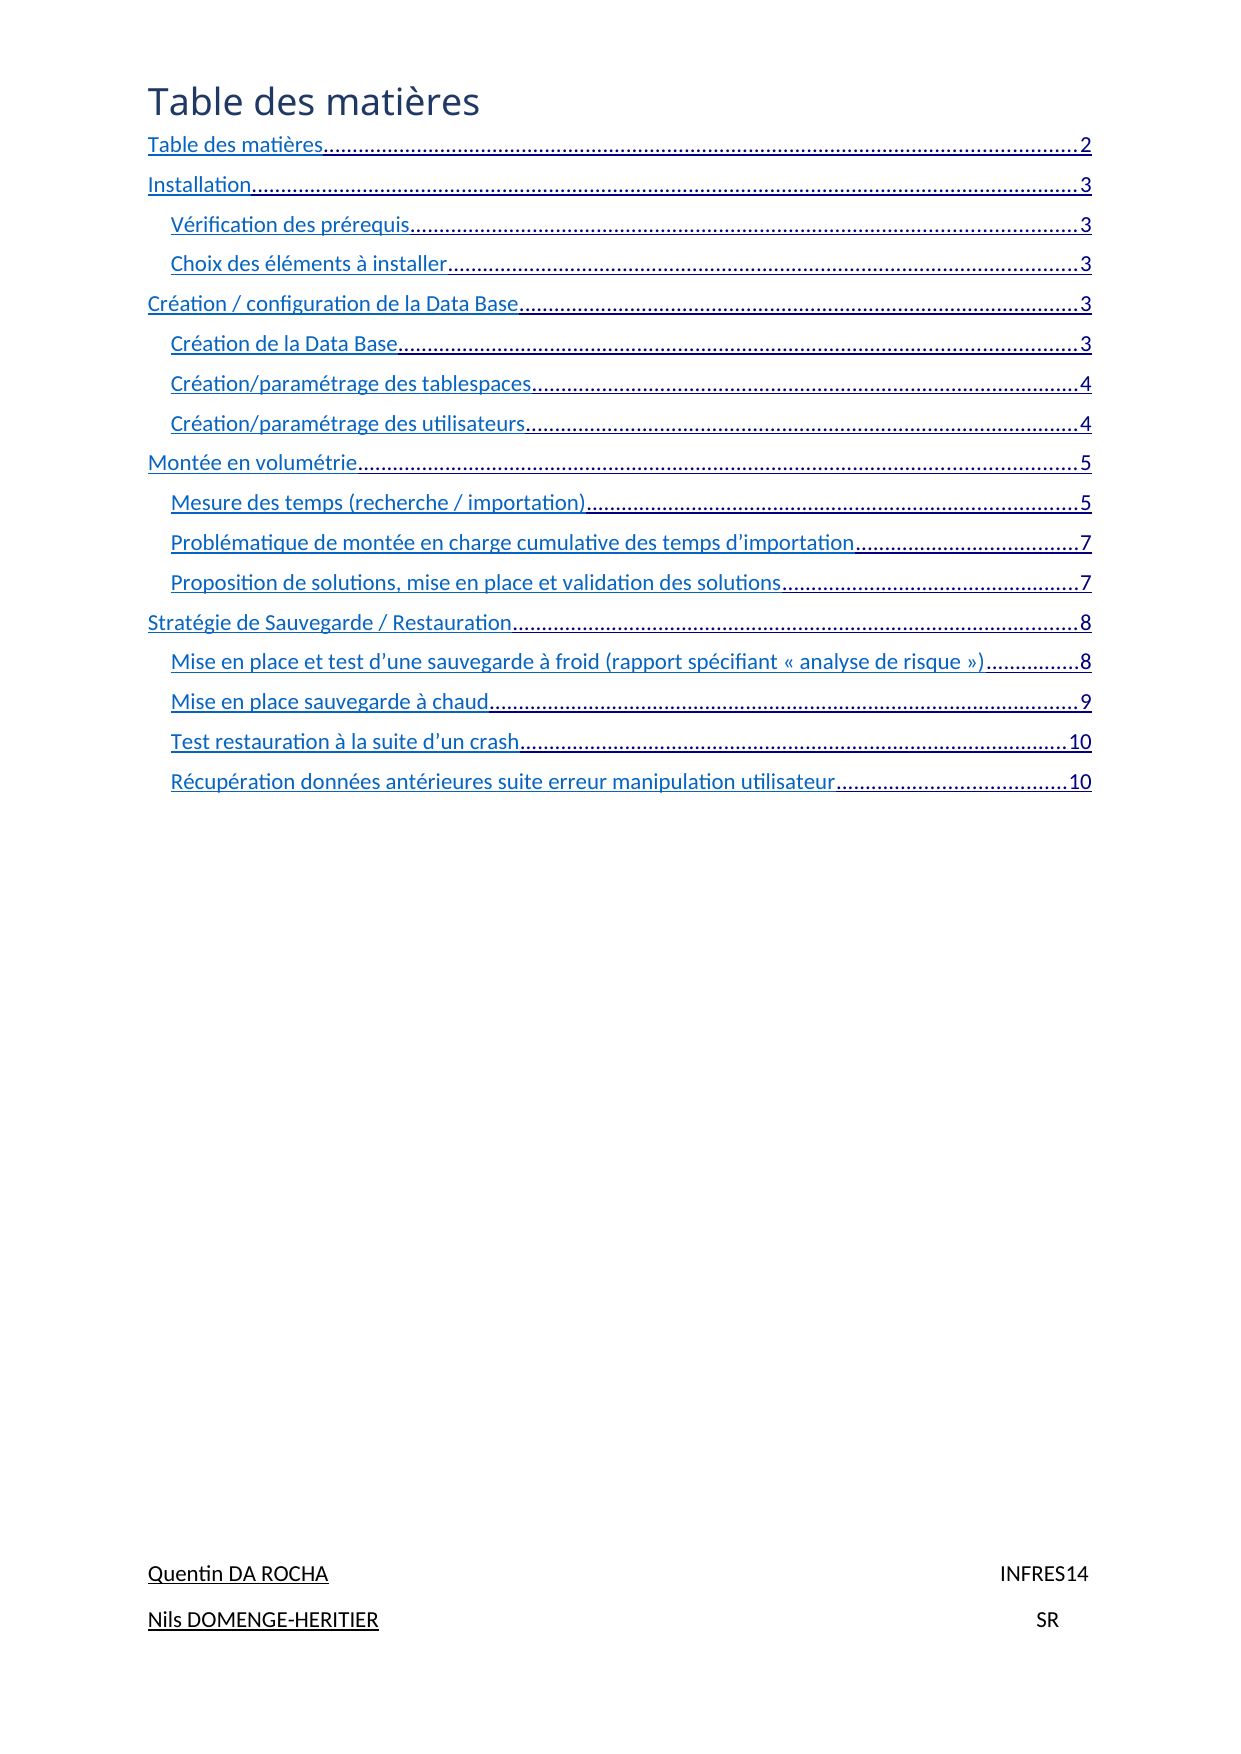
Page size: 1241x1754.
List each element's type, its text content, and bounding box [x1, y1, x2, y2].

text Création/paramétrage des utilisateurs 4 [171, 409, 1093, 437]
text Création de la Data Base 3 [171, 329, 1093, 357]
text Problématique de montée en charge cumulative des temps d’importation 7 [171, 528, 1093, 556]
text Création / configuration de la Data Base 3 [148, 289, 1093, 317]
text Création/paramétrage des tablespaces 4 [171, 369, 1093, 397]
text Montée en volumétrie 5 [148, 448, 1093, 477]
text Installation 3 [148, 170, 1093, 198]
text Récupération données antérieures suite erreur manipulation utilisateur 10 [171, 767, 1093, 795]
text Mise en place et test d’une sauvegarde à froid (rapport spécifiant « analyse de risque ») 8 [171, 647, 1093, 676]
text Test restauration à la suite d’un crash 10 [171, 727, 1093, 755]
text Vérification des prérequis 3 [171, 210, 1093, 238]
text Table des matières 2 [148, 130, 1093, 158]
text Mesure des temps (recherche / importation) 5 [171, 488, 1093, 516]
text Proposition de solutions, mise en place et validation des solutions 7 [171, 568, 1093, 596]
text Stratégie de Sauvegarde / Restauration 8 [148, 608, 1093, 636]
text Choix des éléments à installer 3 [171, 249, 1093, 278]
text Mise en place sauvegarde à chaud 9 [171, 687, 1093, 715]
subtitle Table des matières [148, 75, 1093, 126]
